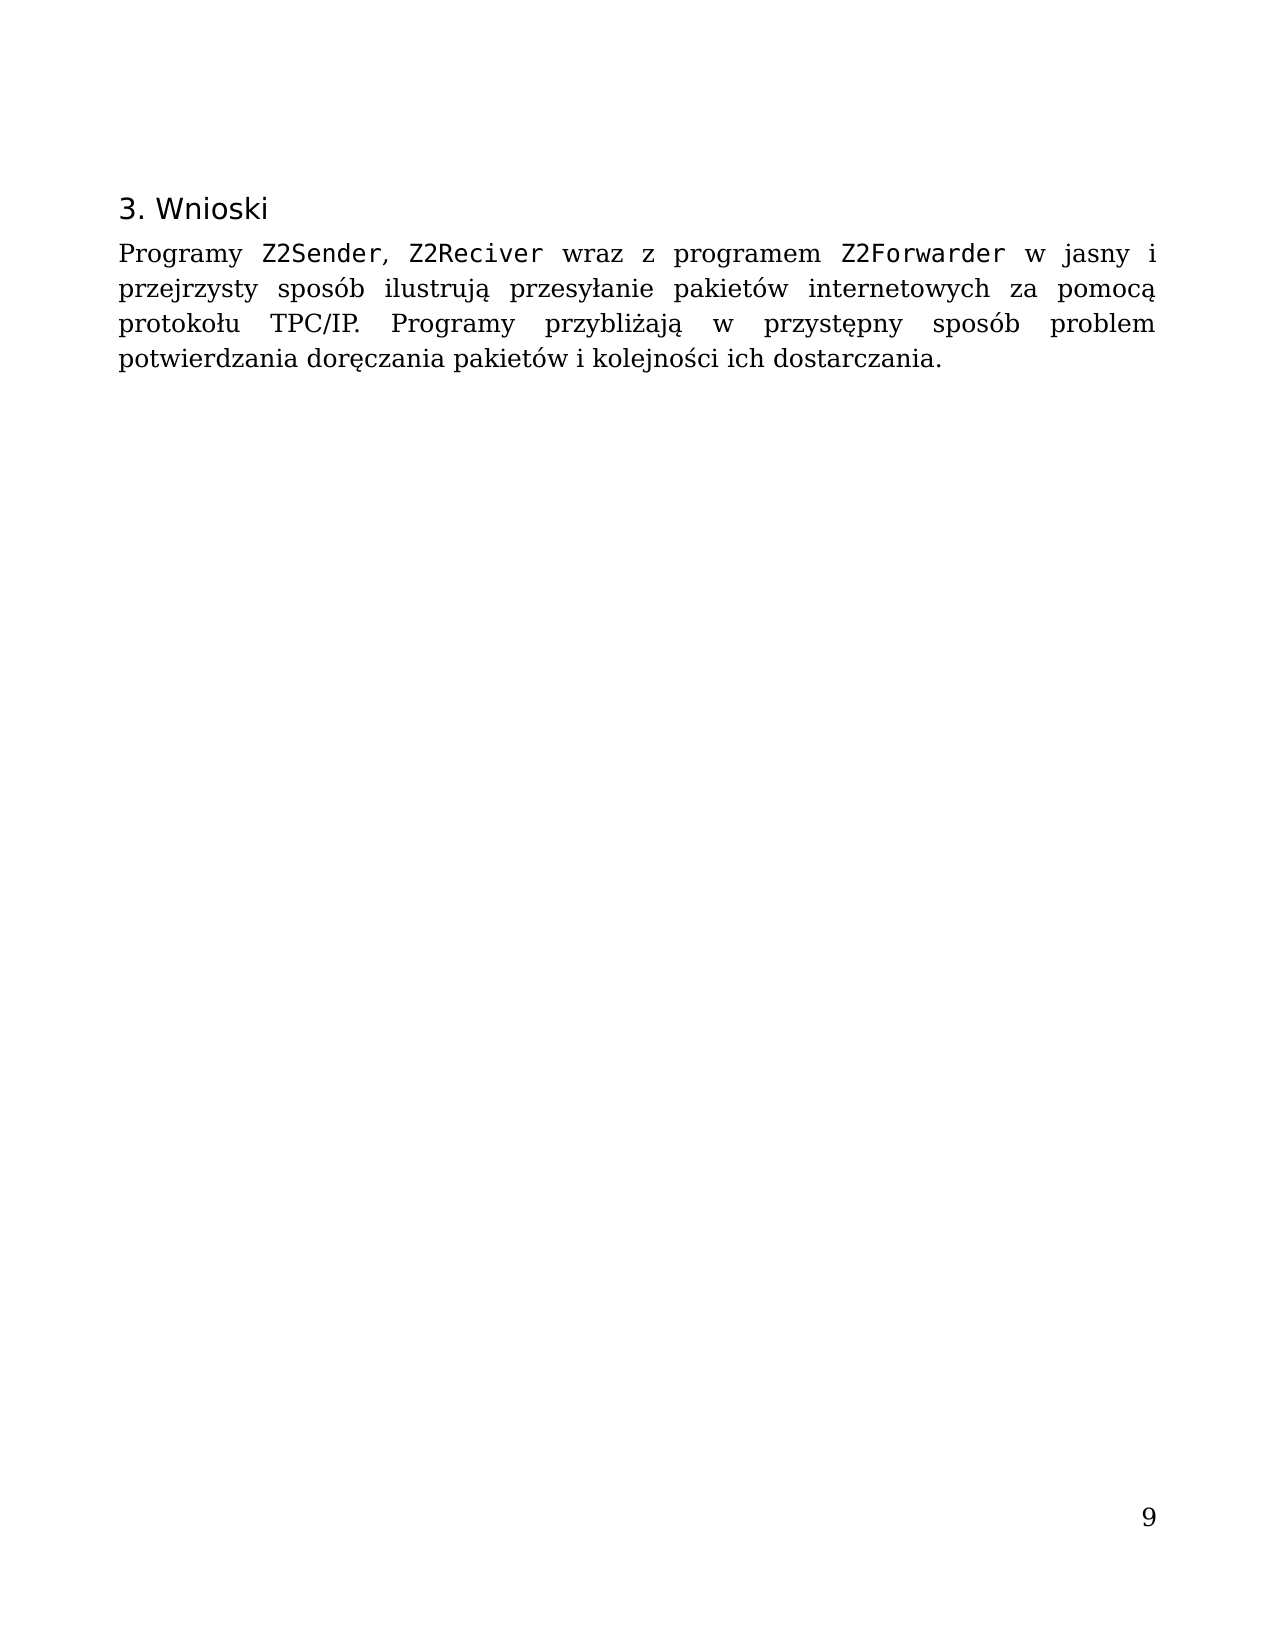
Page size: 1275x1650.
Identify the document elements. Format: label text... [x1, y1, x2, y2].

subtitle 3. Wnioski [118, 193, 1157, 227]
text Programy Z2Sender, Z2Reciver wraz z programem Z2Forwarder w jasny i przejrzysty sposób ilustrują przesyłanie pakietów internetowych za pomocą protokołu TPC/IP. Programy przybliżają w przystępny sposób problem potwierdzania doręczania pakietów i kolejności ich dostarczania. [118, 239, 1157, 373]
